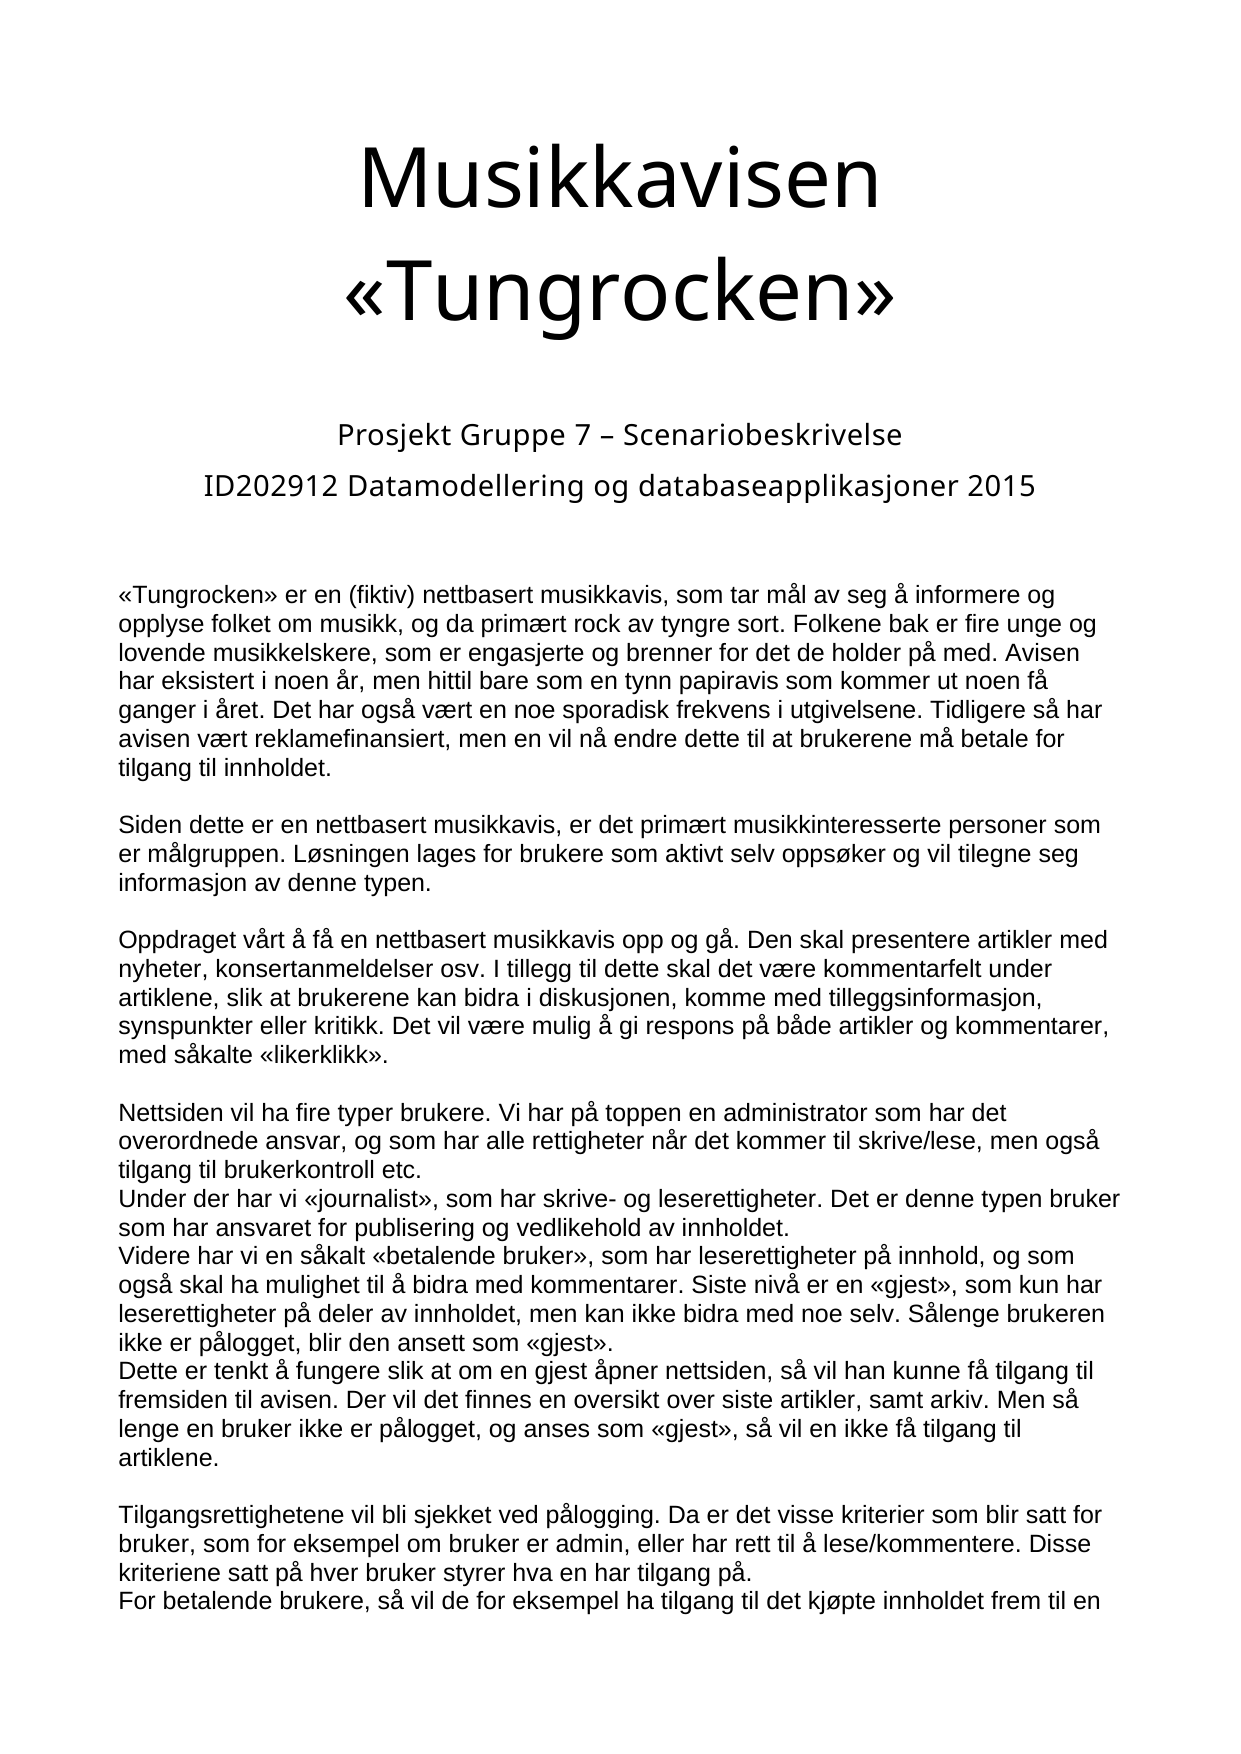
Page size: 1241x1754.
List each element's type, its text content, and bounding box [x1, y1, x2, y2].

text Prosjekt Gruppe 7 – Scenariobeskrivelse [118, 414, 1122, 454]
text Tilgangsrettighetene vil bli sjekket ved pålogging. Da er det visse kriterier som blir satt for bruker, som for eksempel om bruker er admin, eller har rett til å lese/kommentere. Disse kriteriene satt på hver bruker styrer hva en har tilgang på. [118, 1500, 1122, 1586]
text Oppdraget vårt å få en nettbasert musikkavis opp og gå. Den skal presentere artikler med nyheter, konsertanmeldelser osv. I tillegg til dette skal det være kommentarfelt under artiklene, slik at brukerene kan bidra i diskusjonen, komme med tilleggsinformasjon, synspunkter eller kritikk. Det vil være mulig å gi respons på både artikler og kommentarer, med såkalte «likerklikk». [118, 925, 1122, 1069]
text Videre har vi en såkalt «betalende bruker», som har leserettigheter på innhold, og som også skal ha mulighet til å bidra med kommentarer. Siste nivå er en «gjest», som kun har leserettigheter på deler av innholdet, men kan ikke bidra med noe selv. Sålenge brukeren ikke er pålogget, blir den ansett som «gjest». [118, 1241, 1122, 1356]
text Musikkavisen «Tungrocken» [118, 118, 1122, 345]
text ID202912 Datamodellering og databaseapplikasjoner 2015 [118, 466, 1122, 505]
text For betalende brukere, så vil de for eksempel ha tilgang til det kjøpte innholdet frem til en [118, 1586, 1122, 1615]
text Nettsiden vil ha fire typer brukere. Vi har på toppen en administrator som har det overordnede ansvar, og som har alle rettigheter når det kommer til skrive/lese, men også tilgang til brukerkontroll etc. [118, 1097, 1122, 1184]
text Dette er tenkt å fungere slik at om en gjest åpner nettsiden, så vil han kunne få tilgang til fremsiden til avisen. Der vil det finnes en oversikt over siste artikler, samt arkiv. Men så lenge en bruker ikke er pålogget, og anses som «gjest», så vil en ikke få tilgang til artiklene. [118, 1356, 1122, 1471]
text Siden dette er en nettbasert musikkavis, er det primært musikkinteresserte personer som er målgruppen. Løsningen lages for brukere som aktivt selv oppsøker og vil tilegne seg informasjon av denne typen. [118, 810, 1122, 896]
text «Tungrocken» er en (fiktiv) nettbasert musikkavis, som tar mål av seg å informere og opplyse folket om musikk, og da primært rock av tyngre sort. Folkene bak er fire unge og lovende musikkelskere, som er engasjerte og brenner for det de holder på med. Avisen har eksistert i noen år, men hittil bare som en tynn papiravis som kommer ut noen få ganger i året. Det har også vært en noe sporadisk frekvens i utgivelsene. Tidligere så har avisen vært reklamefinansiert, men en vil nå endre dette til at brukerene må betale for tilgang til innholdet. [118, 580, 1122, 781]
text Under der har vi «journalist», som har skrive- og leserettigheter. Det er denne typen bruker som har ansvaret for publisering og vedlikehold av innholdet. [118, 1184, 1122, 1241]
